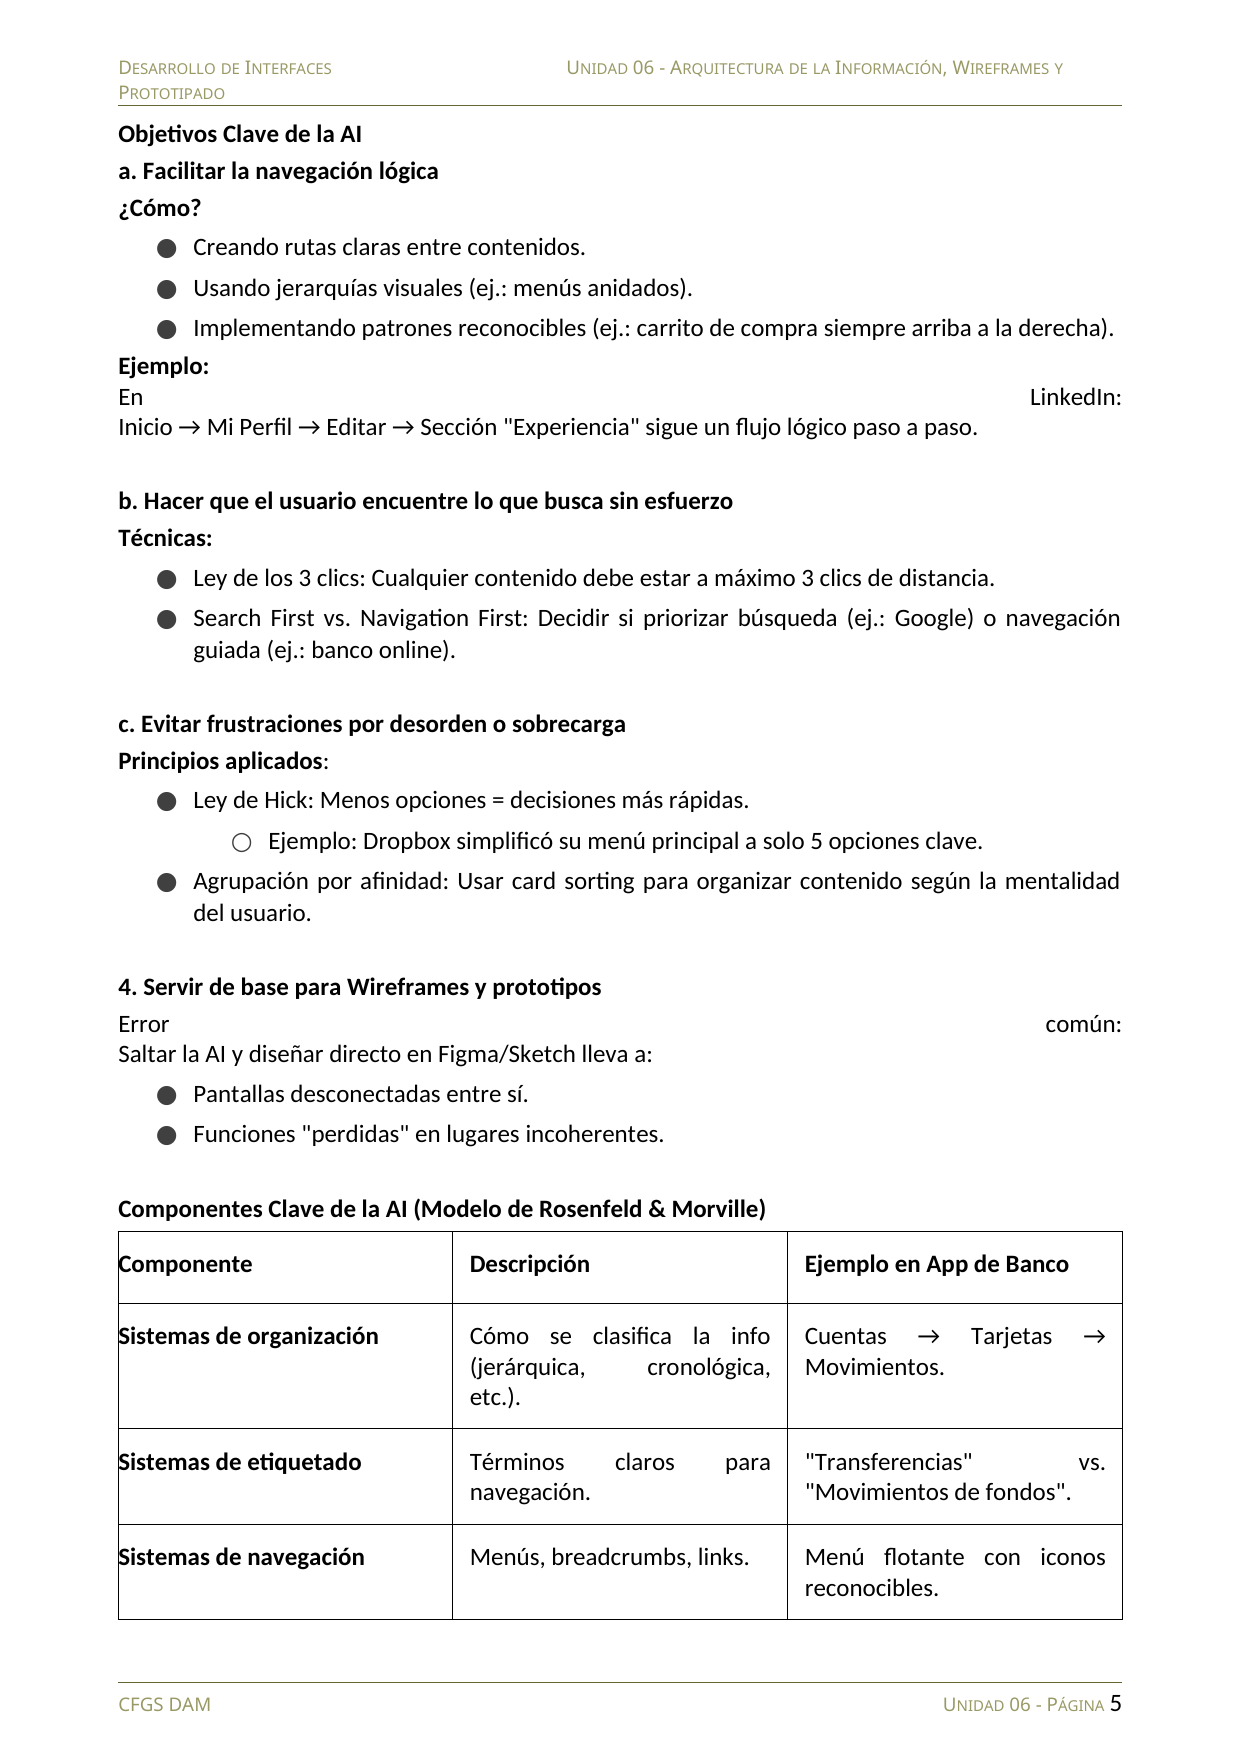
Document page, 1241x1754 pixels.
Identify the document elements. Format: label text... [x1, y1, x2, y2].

table_header Componente [119, 1232, 452, 1302]
list Implementando patrones reconocibles (ej.: carrito de compra siempre arriba a la derecha). [156, 310, 1122, 344]
table_header Ejemplo en App de Banco [788, 1232, 1122, 1302]
table_cell Menús, breadcrumbs, links. [453, 1525, 787, 1619]
table_header Descripción [453, 1232, 787, 1302]
text Objetivos Clave de la AI [118, 118, 1122, 148]
list Creando rutas claras entre contenidos. [156, 229, 1122, 263]
text c. Evitar frustraciones por desorden o sobrecarga [118, 708, 1122, 738]
table_cell Sistemas de etiquetado [119, 1429, 452, 1524]
text 4. Servir de base para Wireframes y prototipos [118, 971, 1122, 1002]
list Ley de Hick: Menos opciones = decisiones más rápidas. [156, 782, 1122, 816]
list Usando jerarquías visuales (ej.: menús anidados). [156, 269, 1122, 303]
table_cell "Transferencias" vs. "Movimientos de fondos". [788, 1429, 1122, 1524]
text Error común: Saltar la AI y diseñar directo en Figma/Sketch lleva a: [118, 1008, 1122, 1069]
table_cell Sistemas de navegación [119, 1525, 452, 1619]
table_cell Cuentas → Tarjetas → Movimientos. [788, 1304, 1122, 1428]
table_cell Cómo se clasifica la info (jerárquica, cronológica, etc.). [453, 1304, 787, 1428]
list Ejemplo: Dropbox simplificó su menú principal a solo 5 opciones clave. [231, 822, 1122, 857]
text Principios aplicados: [118, 745, 1122, 776]
list Ley de los 3 clics: Cualquier contenido debe estar a máximo 3 clics de distancia. [156, 559, 1122, 593]
text Ejemplo: En LinkedIn: Inicio → Mi Perfil → Editar → Sección "Experiencia" sigue un flujo lógico paso a paso. [118, 351, 1122, 442]
text ¿Cómo? [118, 192, 1122, 222]
list Search First vs. Navigation First: Decidir si priorizar búsqueda (ej.: Google) o navegación guiada (ej.: banco online). [156, 600, 1122, 664]
text Componentes Clave de la AI (Modelo de Rosenfeld & Morville) [118, 1193, 1122, 1224]
text a. Facilitar la navegación lógica [118, 155, 1122, 186]
table_cell Términos claros para navegación. [453, 1429, 787, 1524]
table_cell Menú flotante con iconos reconocibles. [788, 1525, 1122, 1619]
list Funciones "perdidas" en lugares incoherentes. [156, 1116, 1122, 1150]
list Pantallas desconectadas entre sí. [156, 1076, 1122, 1109]
text Técnicas: [118, 522, 1122, 553]
text b. Hacer que el usuario encuentre lo que busca sin esfuerzo [118, 486, 1122, 516]
table_cell Sistemas de organización [119, 1304, 452, 1428]
list Agrupación por afinidad: Usar card sorting para organizar contenido según la mentalidad del usuario. [156, 863, 1122, 928]
